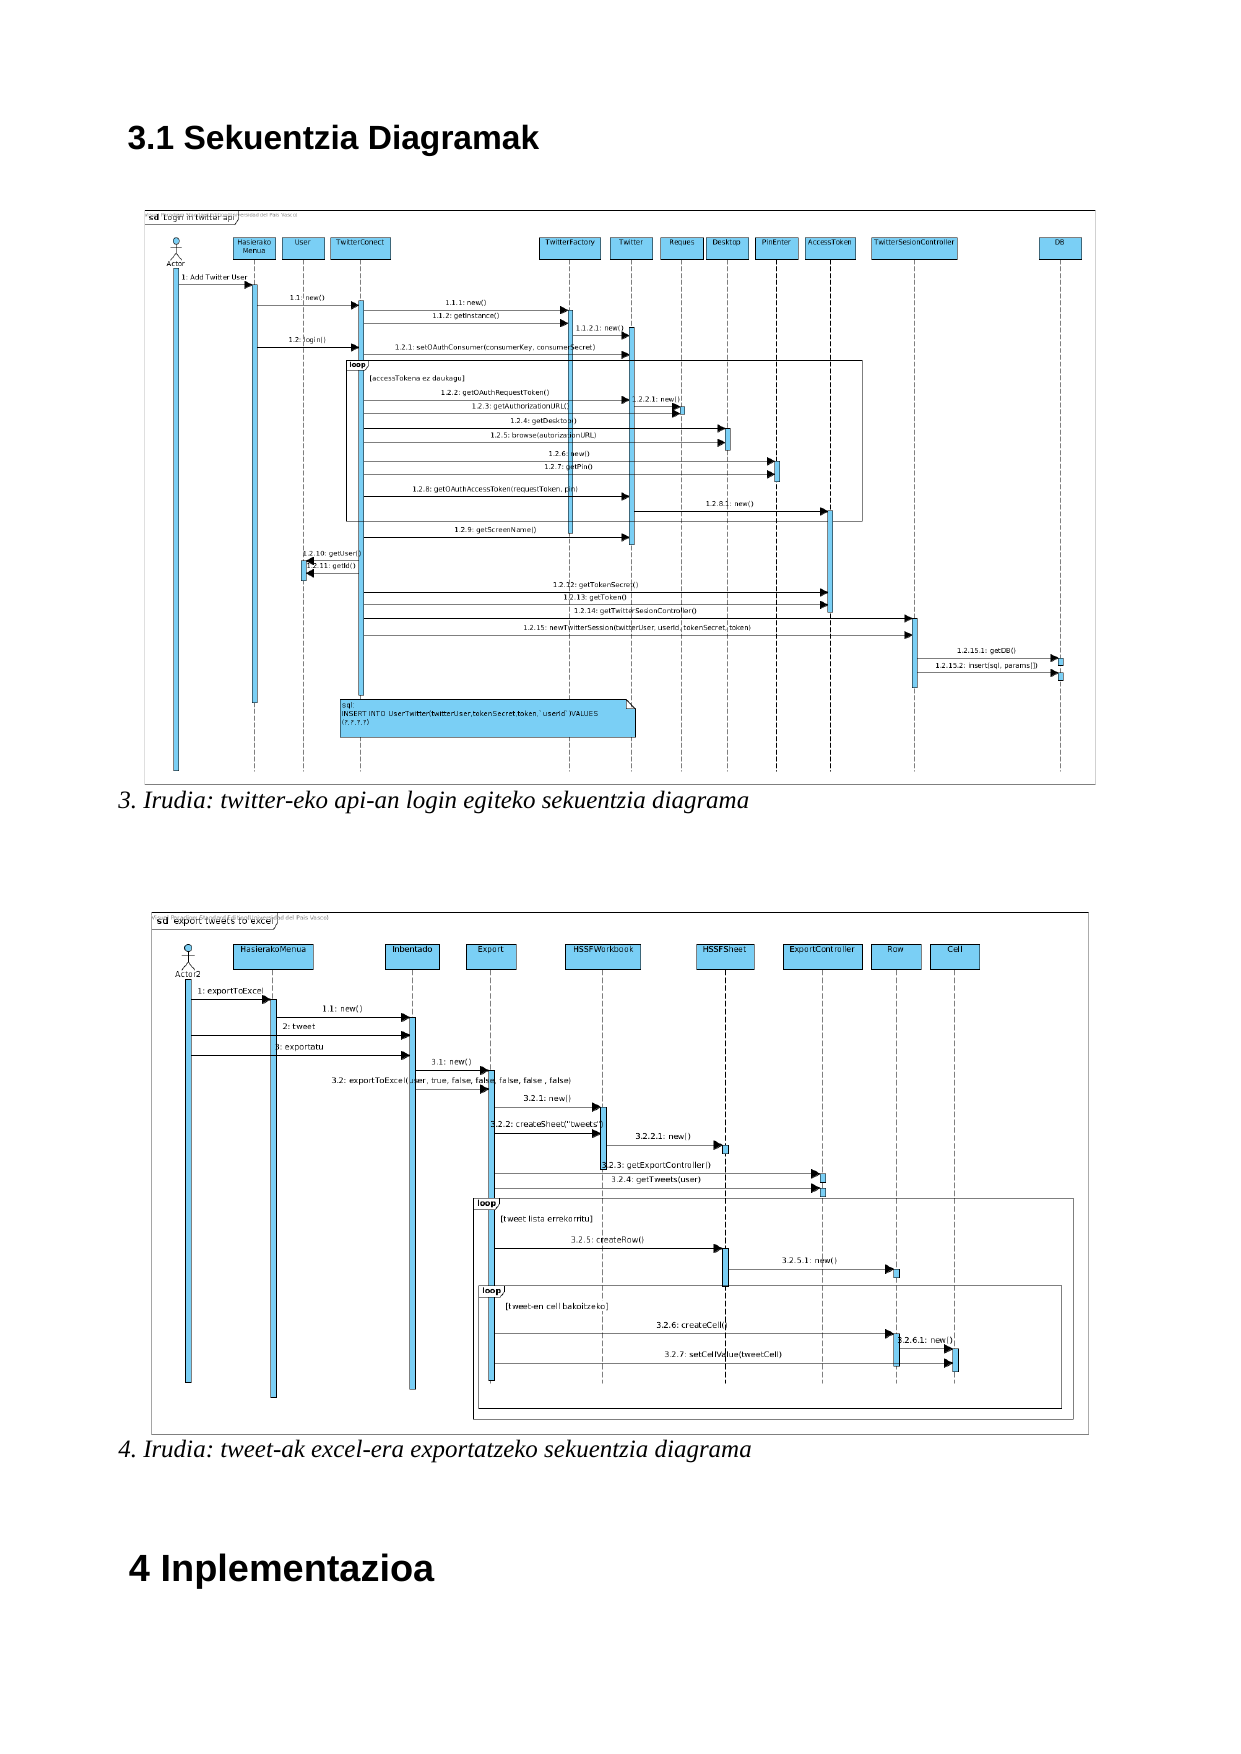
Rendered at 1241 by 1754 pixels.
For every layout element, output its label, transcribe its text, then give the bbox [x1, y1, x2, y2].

text 3. Irudia: twitter-eko api-an login egiteko sekuentzia diagrama [118, 211, 1122, 813]
picture [151, 912, 1089, 1435]
text 4. Irudia: tweet-ak excel-era exportatzeko sekuentzia diagrama [118, 912, 1122, 1463]
subtitle 4 Inplementazioa [118, 1546, 1122, 1589]
picture [144, 210, 1096, 785]
subtitle 3.1 Sekuentzia Diagramak [118, 118, 1122, 157]
